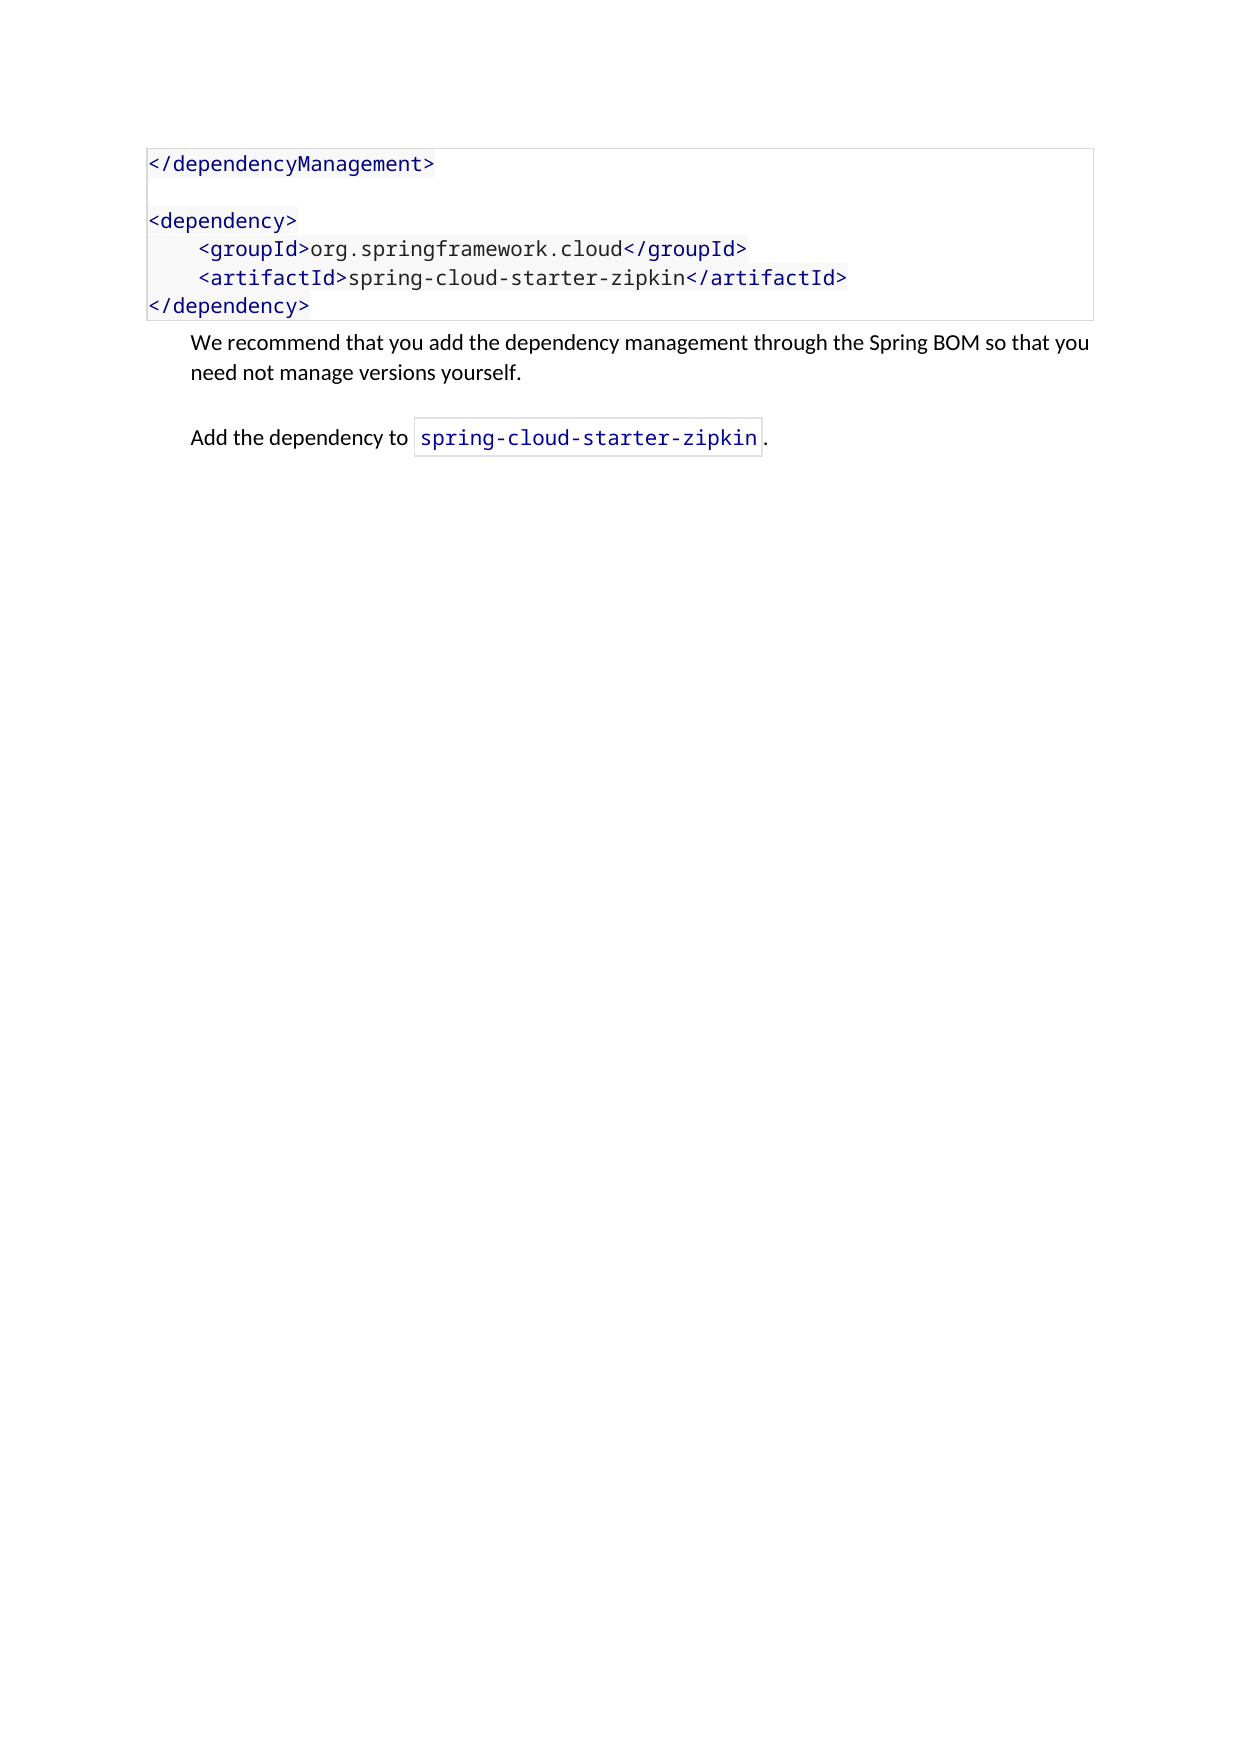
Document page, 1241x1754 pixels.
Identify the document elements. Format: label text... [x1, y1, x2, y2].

text <groupId>org.springframework.cloud</groupId> [148, 234, 1093, 263]
text <artifactId>spring-cloud-starter-zipkin</artifactId> [148, 263, 1093, 290]
table_header [148, 321, 190, 411]
table_cell [148, 411, 190, 482]
table_header We recommend that you add the dependency management through the Spring BOM so that you need not manage versions yourself. [190, 321, 1093, 411]
table_cell Add the dependency to spring-cloud-starter-zipkin. [190, 411, 1093, 482]
text <dependency> [148, 206, 1093, 234]
text </dependencyManagement> [148, 149, 1093, 178]
text </dependency> [148, 290, 1093, 320]
